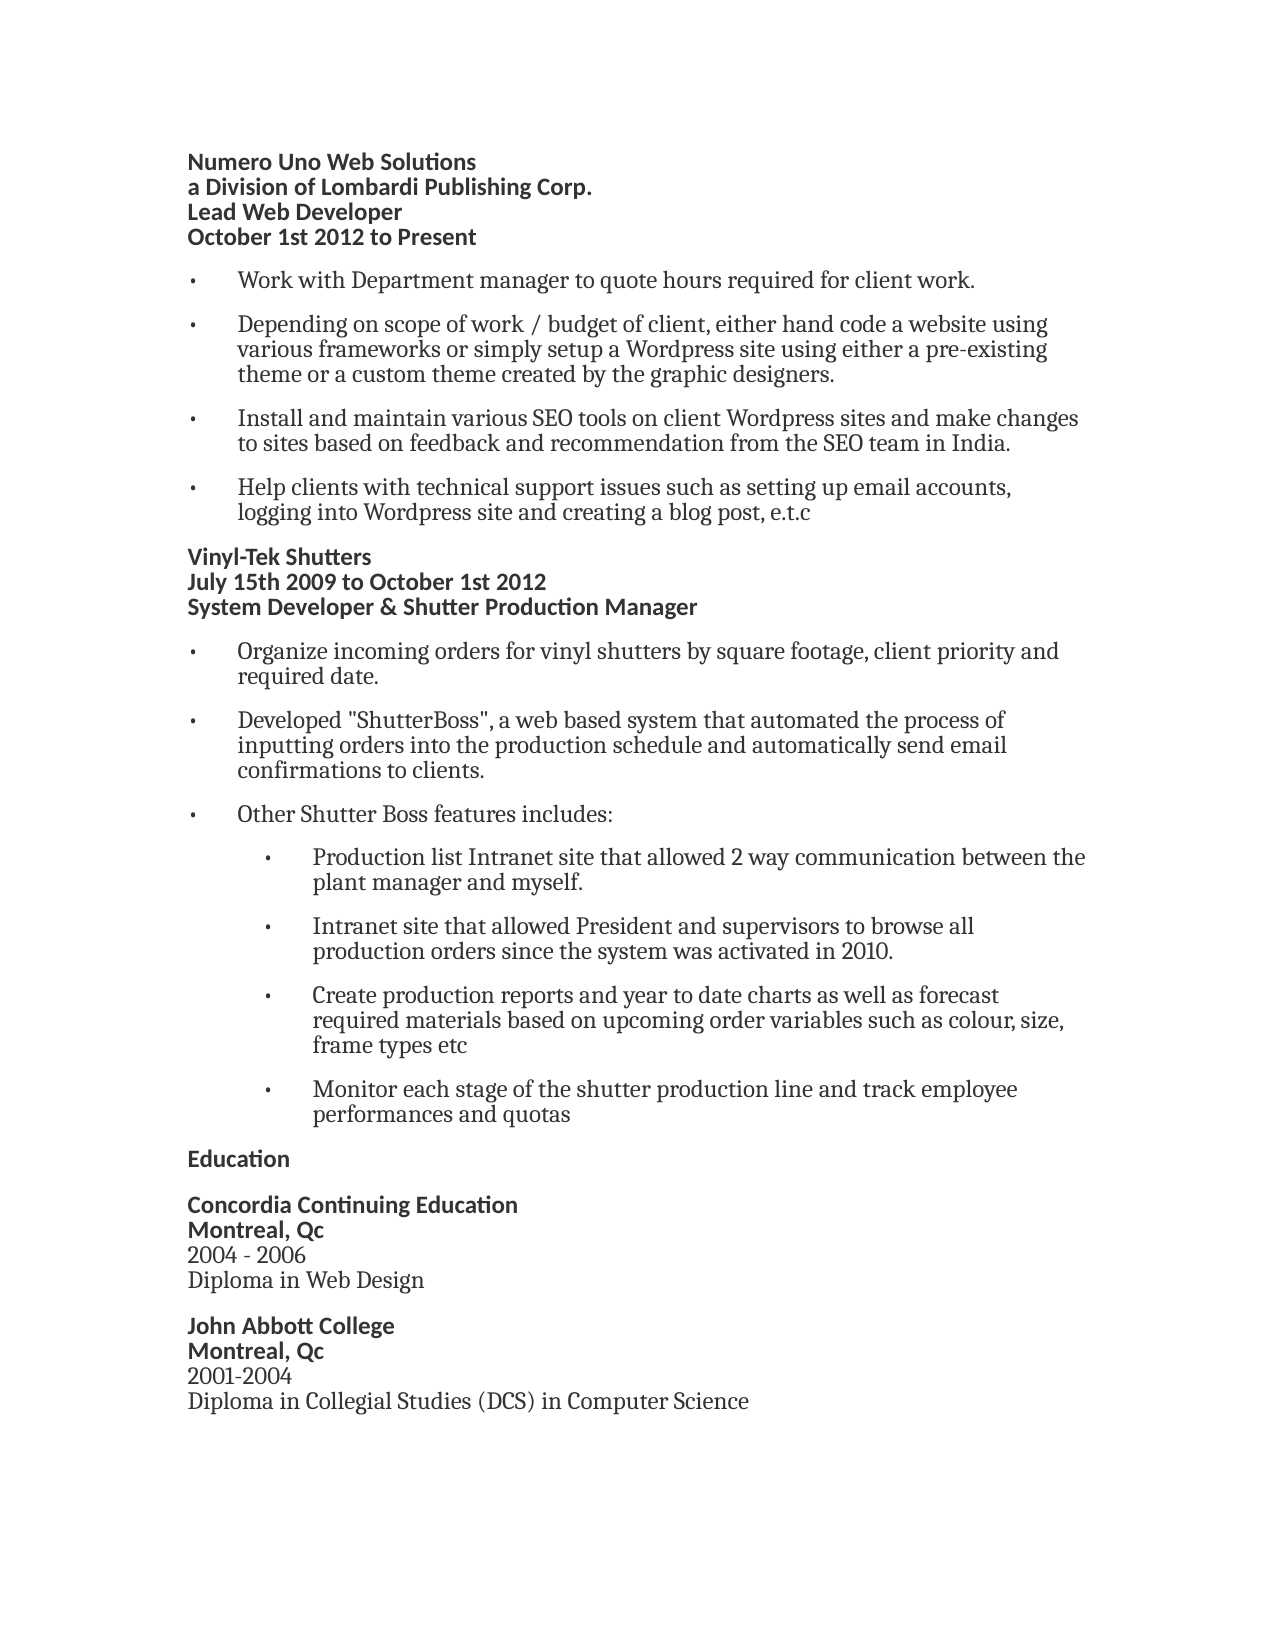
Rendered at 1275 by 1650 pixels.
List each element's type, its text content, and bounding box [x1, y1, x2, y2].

list Help clients with technical support issues such as setting up email accounts, logging into Wordpress site and creating a blog post, e.t.c [187, 475, 1087, 525]
list Monitor each stage of the shutter production line and track employee performances and quotas [262, 1077, 1087, 1127]
text Vinyl-Tek Shutters July 15th 2009 to October 1st 2012 System Developer & Shutter Production Manager [187, 546, 1087, 621]
list Depending on scope of work / budget of client, either hand code a website using various frameworks or simply setup a Wordpress site using either a pre-existing theme or a custom theme created by the graphic designers. [187, 312, 1087, 387]
list Other Shutter Boss features includes: [187, 802, 1087, 827]
list Create production reports and year to date charts as well as forecast required materials based on upcoming order variables such as colour, size, frame types etc [262, 983, 1087, 1058]
list Organize incoming orders for vinyl shutters by square footage, client priority and required date. [187, 639, 1087, 689]
list Production list Intranet site that allowed 2 way communication between the plant manager and myself. [262, 846, 1087, 896]
list Developed "ShutterBoss", a web based system that automated the process of inputting orders into the production schedule and automatically send email confirmations to clients. [187, 708, 1087, 783]
list Intranet site that allowed President and supervisors to browse all production orders since the system was activated in 2010. [262, 914, 1087, 964]
text Education [187, 1148, 1087, 1173]
list Work with Department manager to quote hours required for client work. [187, 269, 1087, 294]
list Install and maintain various SEO tools on client Wordpress sites and make changes to sites based on feedback and recommendation from the SEO team in India. [187, 406, 1087, 456]
text John Abbott College Montreal, Qc 2001-2004 Diploma in Collegial Studies (DCS) in Computer Science [187, 1314, 1087, 1414]
text Concordia Continuing Education Montreal, Qc 2004 - 2006 Diploma in Web Design [187, 1194, 1087, 1294]
text Numero Uno Web Solutions a Division of Lombardi Publishing Corp. Lead Web Developer October 1st 2012 to Present [187, 150, 1087, 250]
